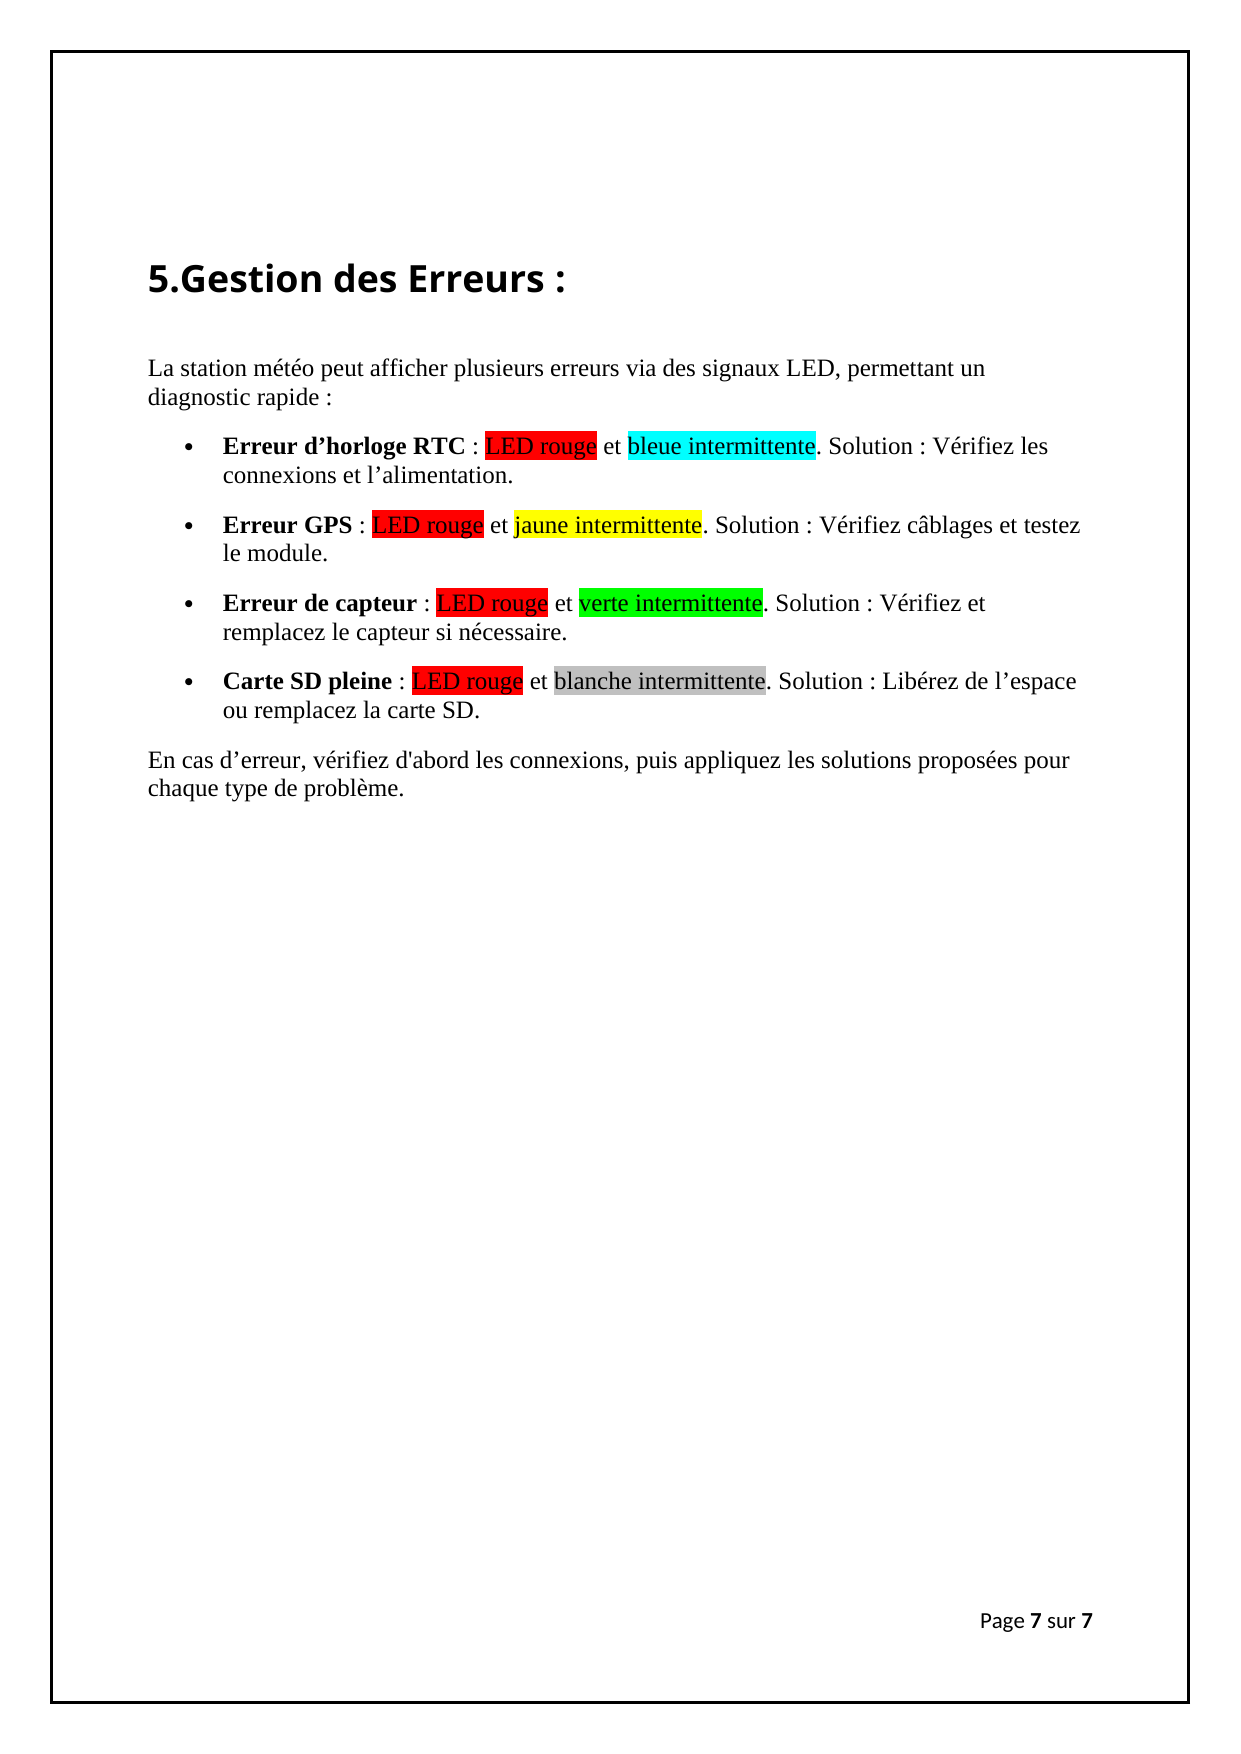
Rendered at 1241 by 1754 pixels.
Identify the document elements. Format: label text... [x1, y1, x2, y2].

list Erreur GPS : LED rouge et jaune intermittente. Solution : Vérifiez câblages et testez le module. [185, 510, 1093, 567]
text En cas d’erreur, vérifiez d'abord les connexions, puis appliquez les solutions proposées pour chaque type de problème. [148, 745, 1093, 802]
text La station météo peut afficher plusieurs erreurs via des signaux LED, permettant un diagnostic rapide : [148, 324, 1093, 411]
text 5.Gestion des Erreurs : [148, 252, 1093, 303]
list Erreur de capteur : LED rouge et verte intermittente. Solution : Vérifiez et remplacez le capteur si nécessaire. [185, 588, 1093, 646]
list Erreur d’horloge RTC : LED rouge et bleue intermittente. Solution : Vérifiez les connexions et l’alimentation. [185, 431, 1093, 489]
list Carte SD pleine : LED rouge et blanche intermittente. Solution : Libérez de l’espace ou remplacez la carte SD. [185, 666, 1093, 724]
